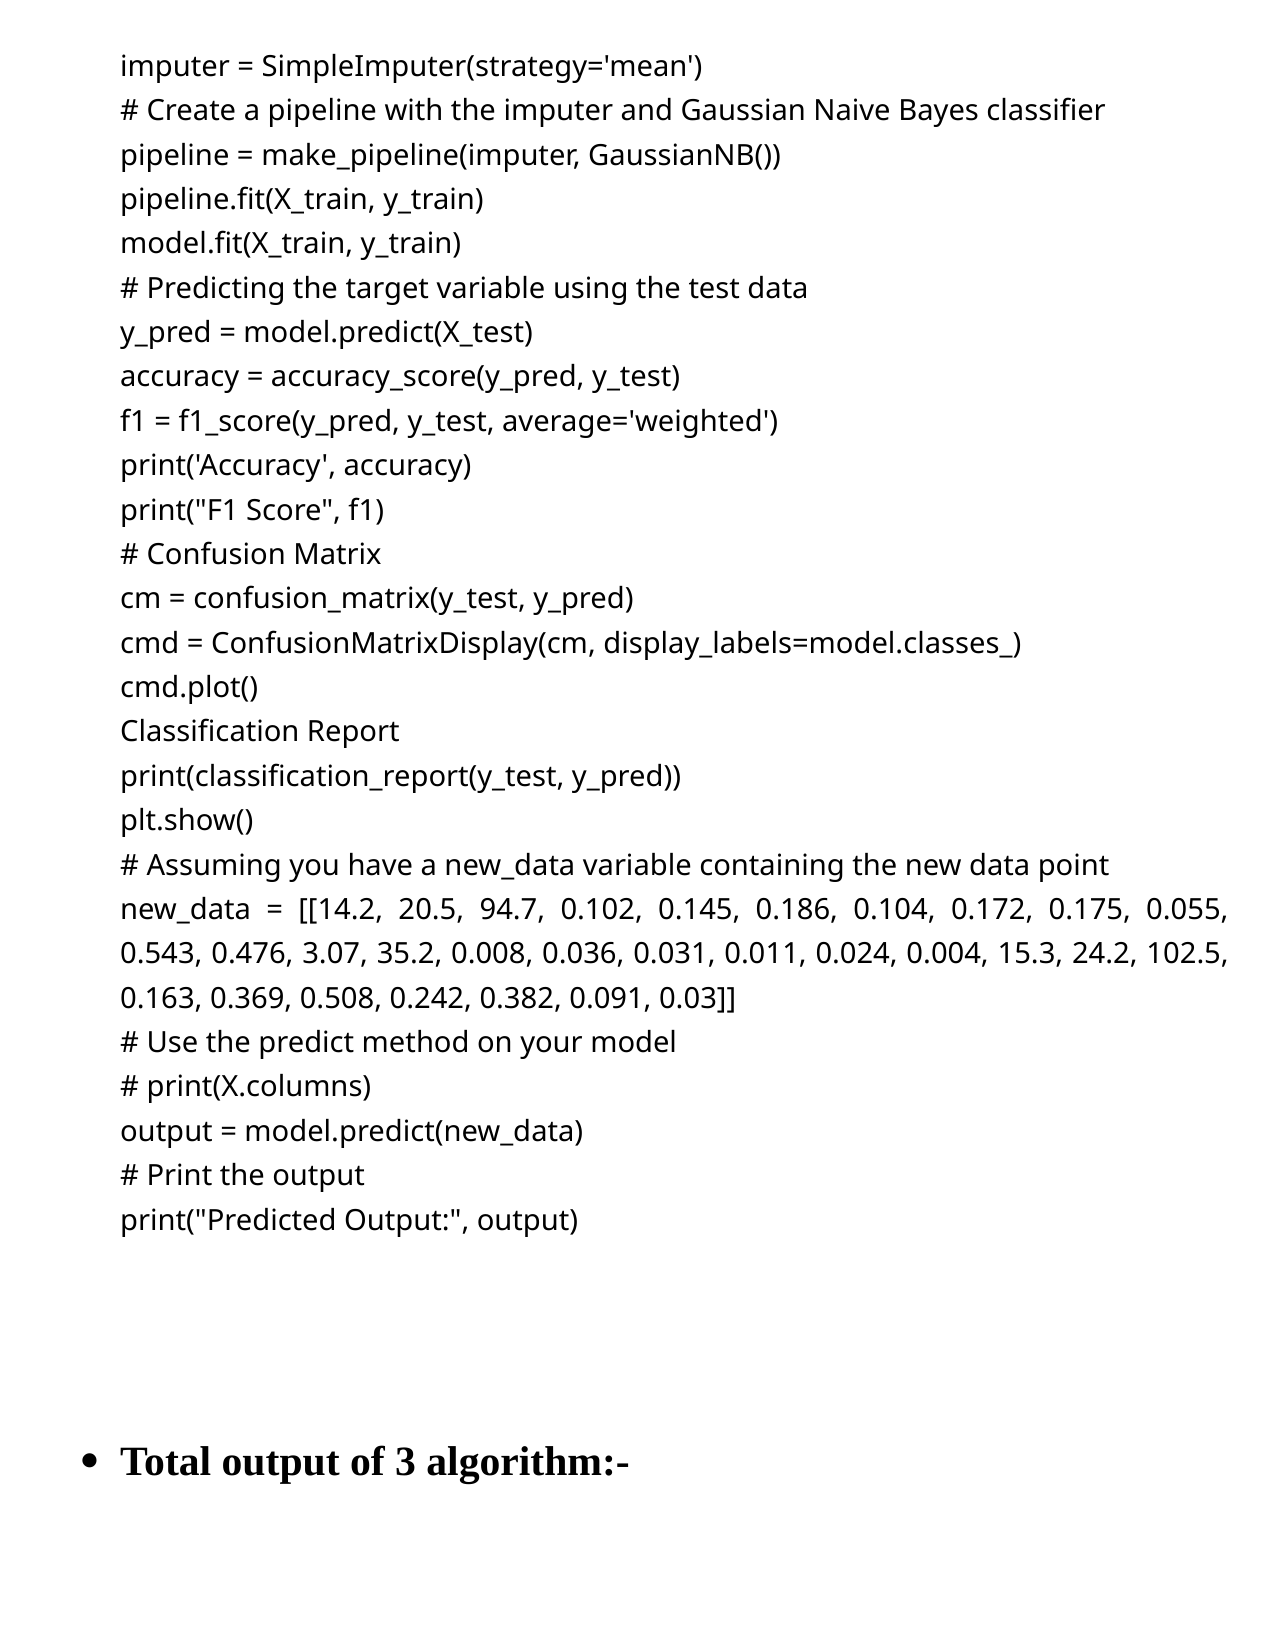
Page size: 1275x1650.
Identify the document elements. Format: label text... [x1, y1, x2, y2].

list y_pred = model.predict(X_test) [120, 311, 1230, 351]
list # Use the predict method on your model [120, 1021, 1230, 1061]
list Total output of 3 algorithm:- [82, 1436, 1230, 1484]
list cmd = ConfusionMatrixDisplay(cm, display_labels=model.classes_) [120, 622, 1230, 662]
list # Predicting the target variable using the test data [120, 267, 1230, 307]
list print("Predicted Output:", output) [120, 1199, 1230, 1238]
list f1 = f1_score(y_pred, y_test, average='weighted') [120, 400, 1230, 440]
list # Assuming you have a new_data variable containing the new data point [120, 844, 1230, 883]
list cmd.plot() [120, 666, 1230, 706]
list cm = confusion_matrix(y_test, y_pred) [120, 577, 1230, 617]
list imputer = SimpleImputer(strategy='mean') [120, 45, 1230, 85]
list plt.show() [120, 799, 1230, 839]
list # Confusion Matrix [120, 533, 1230, 573]
list # print(X.columns) [120, 1066, 1230, 1105]
list print('Accuracy', accuracy) [120, 444, 1230, 484]
list new_data = [[14.2, 20.5, 94.7, 0.102, 0.145, 0.186, 0.104, 0.172, 0.175, 0.055, 0.543, 0.476, 3.07, 35.2, 0.008, 0.036, 0.031, 0.011, 0.024, 0.004, 15.3, 24.2, 102.5, 0.163, 0.369, 0.508, 0.242, 0.382, 0.091, 0.03]] [120, 888, 1230, 1017]
list print("F1 Score", f1) [120, 489, 1230, 528]
list print(classification_report(y_test, y_pred)) [120, 755, 1230, 795]
list pipeline = make_pipeline(imputer, GaussianNB()) [120, 134, 1230, 173]
list accuracy = accuracy_score(y_pred, y_test) [120, 356, 1230, 395]
list model.fit(X_train, y_train) [120, 222, 1230, 262]
list # Create a pipeline with the imputer and Gaussian Naive Bayes classifier [120, 89, 1230, 129]
list output = model.predict(new_data) [120, 1110, 1230, 1150]
list # Print the output [120, 1154, 1230, 1194]
list pipeline.fit(X_train, y_train) [120, 178, 1230, 218]
list Classification Report [120, 711, 1230, 750]
